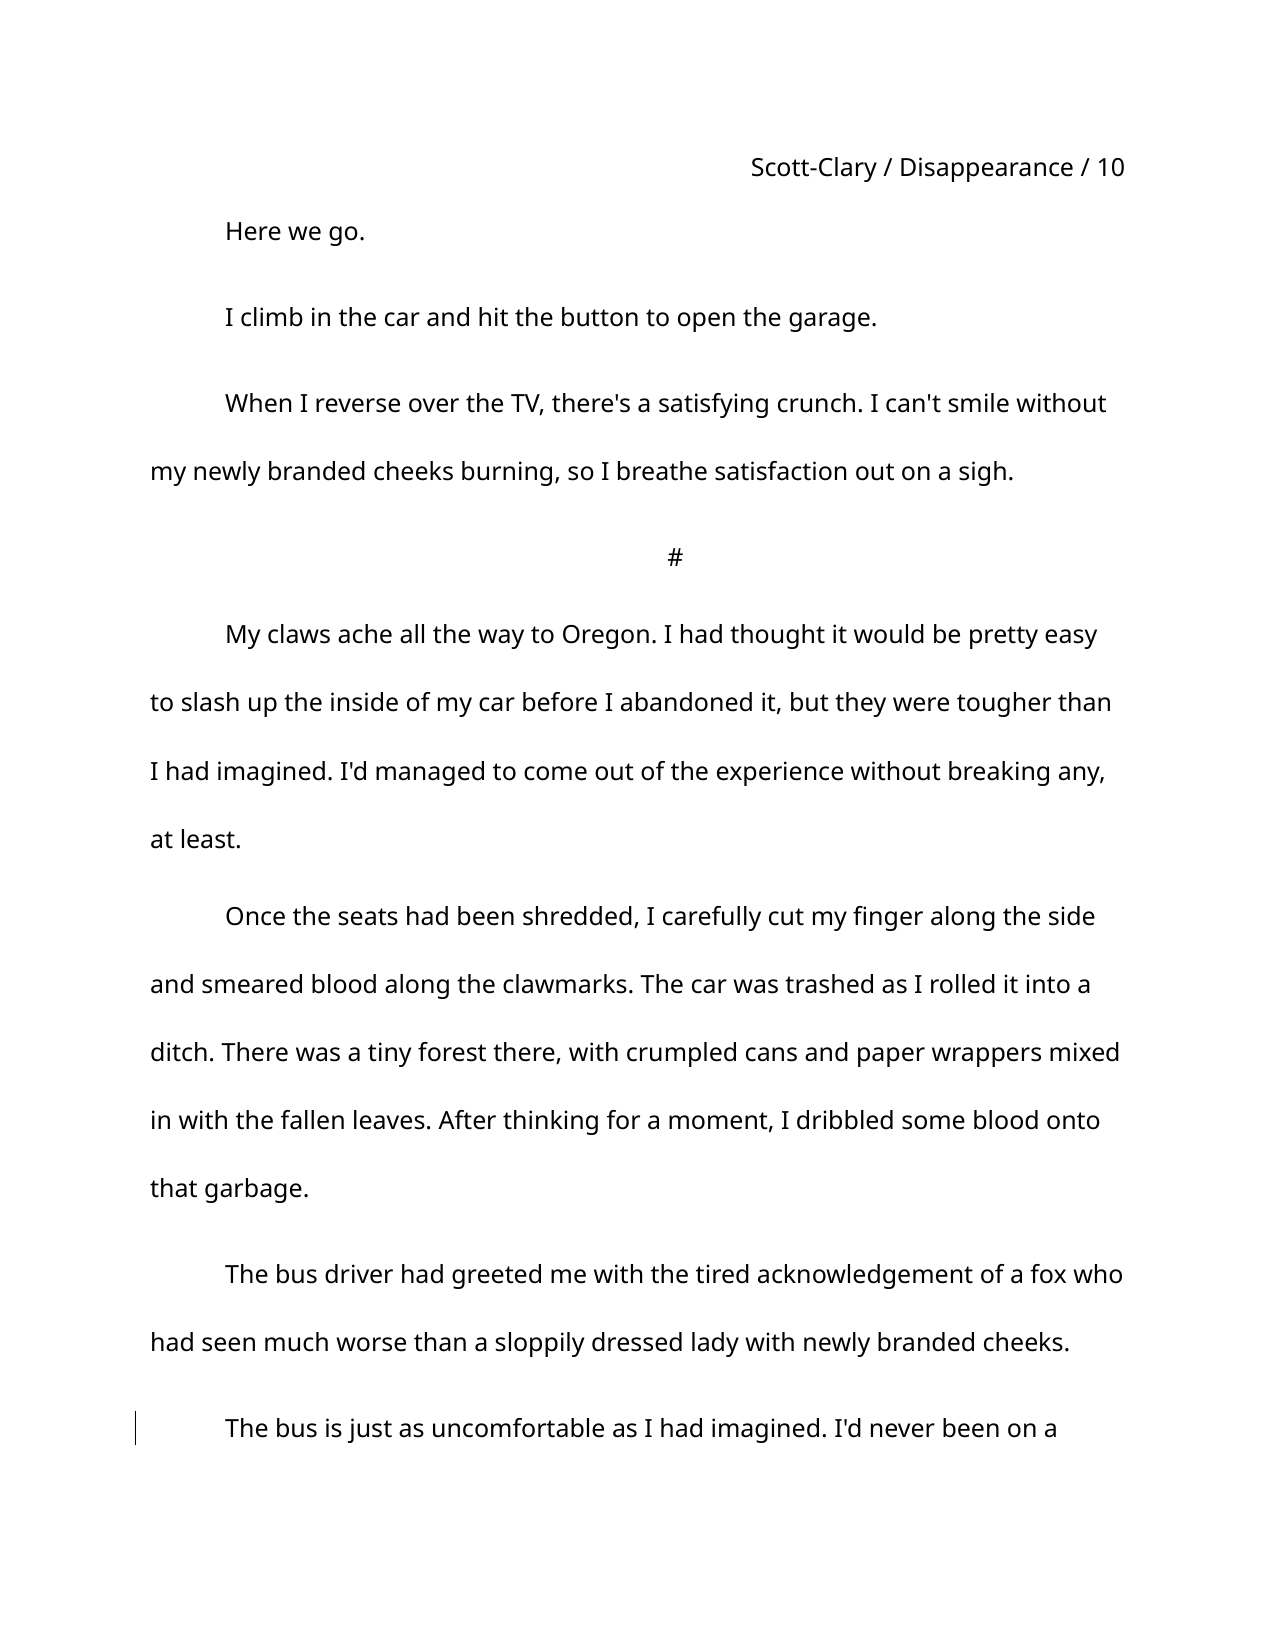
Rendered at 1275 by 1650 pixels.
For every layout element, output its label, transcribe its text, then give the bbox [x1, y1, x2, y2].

text Here we go. [150, 213, 1125, 248]
text The bus is just as uncomfortable as I had imagined. I'd never been on a [150, 1411, 1125, 1445]
text My claws ache all the way to Oregon. I had thought it would be pretty easy to slash up the inside of my car before I abandoned it, but they were tougher than I had imagined. I'd managed to come out of the experience without breaking any, at least. [150, 617, 1125, 855]
text When I reverse over the TV, there's a satisfying crunch. I can't smile without my newly branded cheeks burning, so I breathe satisfaction out on a sigh. [150, 386, 1125, 488]
text The bus driver had greeted me with the tired acknowledgement of a fox who had seen much worse than a sloppily dressed lady with newly branded cheeks. [150, 1257, 1125, 1359]
text # [150, 540, 1125, 574]
text I climb in the car and hit the button to open the garage. [150, 299, 1125, 334]
text Once the seats had been shredded, I carefully cut my finger along the side and smeared blood along the clawmarks. The car was trashed as I rolled it into a ditch. There was a tiny forest there, with crumpled cans and paper wrappers mixed in with the fallen leaves. After thinking for a moment, I dribbled some blood onto that garbage. [150, 898, 1125, 1205]
